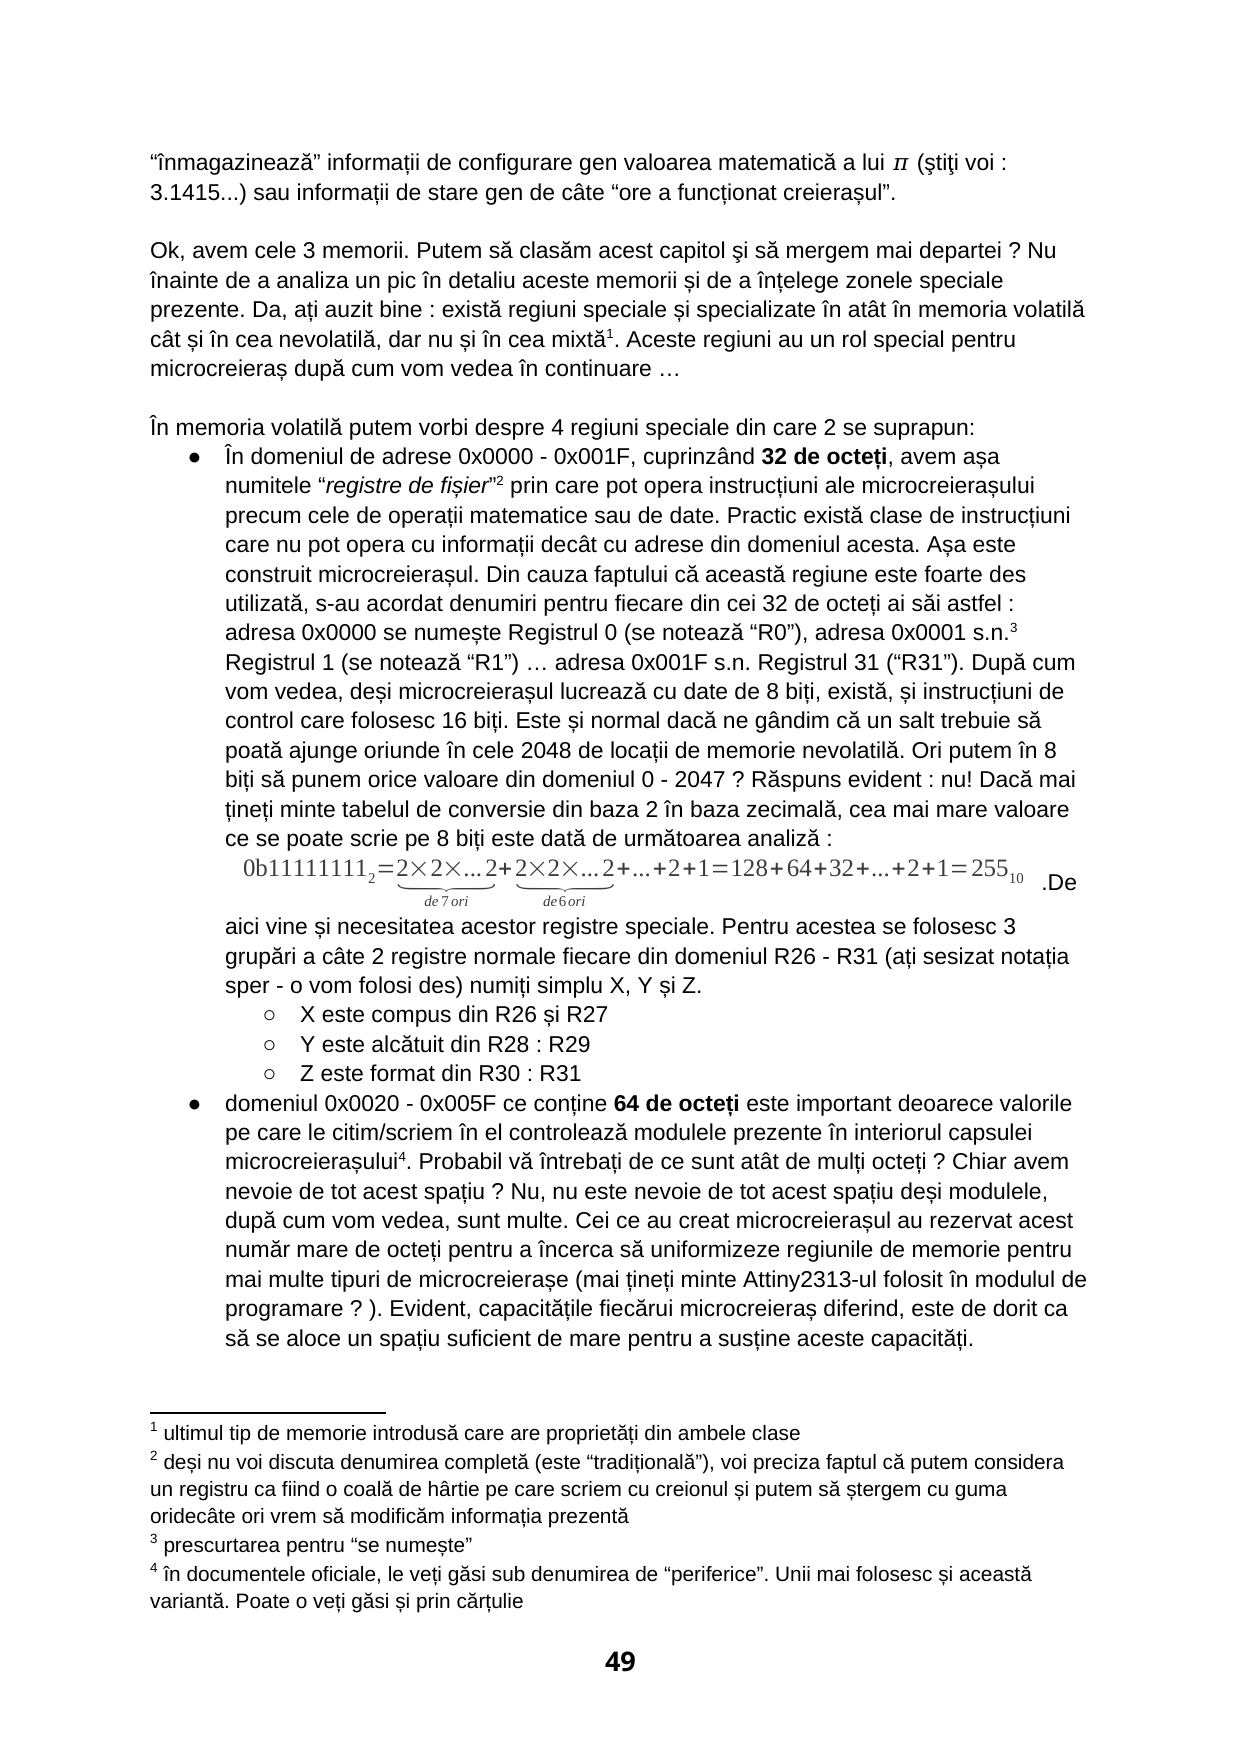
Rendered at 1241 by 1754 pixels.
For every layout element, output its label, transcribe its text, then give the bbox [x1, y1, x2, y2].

list în documentele oficiale, le veți găsi sub denumirea de “periferice”. Unii mai folosesc și această variantă. Poate o veți găsi și prin cărțulie [150, 1561, 1091, 1613]
list Z este format din R30 : R31 [262, 1061, 1091, 1087]
list domeniul 0x0020 - 0x005F ce conține 64 de octeți este important deoarece valorile pe care le citim/scriem în el controlează modulele prezente în interiorul capsulei microcreierașului. Probabil vă întrebați de ce sunt atât de mulți octeți ? Chiar avem nevoie de tot acest spațiu ? Nu, nu este nevoie de tot acest spațiu deși modulele, după cum vom vedea, sunt multe. Cei ce au creat microcreierașul au rezervat acest număr mare de octeți pentru a încerca să uniformizeze regiunile de memorie pentru mai multe tipuri de microcreierașe (mai țineți minte Attiny2313-ul folosit în modulul de programare ? ). Evident, capacitățile fiecărui microcreieraș diferind, este de dorit ca să se aloce un spațiu suficient de mare pentru a susține aceste capacități. [187, 1090, 1091, 1351]
list deși nu voi discuta denumirea completă (este “tradițională”), voi preciza faptul că putem considera un registru ca fiind o coală de hârtie pe care scriem cu creionul și putem să ștergem cu guma oridecâte ori vrem să modificăm informația prezentă [150, 1449, 1091, 1528]
list În domeniul de adrese 0x0000 - 0x001F, cuprinzând 32 de octeți, avem așa numitele “registre de fișier” prin care pot opera instrucțiuni ale microcreierașului precum cele de operații matematice sau de date. Practic există clase de instrucțiuni care nu pot opera cu informații decât cu adrese din domeniul acesta. Așa este construit microcreierașul. Din cauza faptului că această regiune este foarte des utilizată, s-au acordat denumiri pentru fiecare din cei 32 de octeți ai săi astfel : adresa 0x0000 se numește Registrul 0 (se notează “R0”), adresa 0x0001 s.n. Registrul 1 (se notează “R1”) … adresa 0x001F s.n. Registrul 31 (“R31”). După cum vom vedea, deși microcreierașul lucrează cu date de 8 biți, există, și instrucțiuni de control care folosesc 16 biți. Este și normal dacă ne gândim că un salt trebuie să poată ajunge oriunde în cele 2048 de locații de memorie nevolatilă. Ori putem în 8 biți să punem orice valoare din domeniul 0 - 2047 ? Răspuns evident : nu! Dacă mai țineți minte tabelul de conversie din baza 2 în baza zecimală, cea mai mare valoare ce se poate scrie pe 8 biți este dată de următoarea analiză :.De aici vine și necesitatea acestor registre speciale. Pentru acestea se folosesc 3 grupări a câte 2 registre normale fiecare din domeniul R26 - R31 (ați sesizat notația sper - o vom folosi des) numiți simplu X, Y și Z. [187, 444, 1091, 998]
list X este compus din R26 și R27 [262, 1002, 1091, 1028]
text “înmagazinează” informații de configurare gen valoarea matematică a lui 𝜋 (ştiţi voi : 3.1415...) sau informații de stare gen de câte “ore a funcționat creierașul”. [150, 150, 1091, 205]
text Ok, avem cele 3 memorii. Putem să clasăm acest capitol şi să mergem mai departei ? Nu înainte de a analiza un pic în detaliu aceste memorii și de a înțelege zonele speciale prezente. Da, ați auzit bine : există regiuni speciale și specializate în atât în memoria volatilă cât și în cea nevolatilă, dar nu și în cea mixtă. Aceste regiuni au un rol special pentru microcreieraș după cum vom vedea în continuare … [150, 238, 1091, 381]
list Y este alcătuit din R28 : R29 [262, 1032, 1091, 1057]
list prescurtarea pentru “se numește” [150, 1531, 1091, 1557]
text ultimul tip de memorie introdusă care are proprietăți din ambele clase [150, 1419, 1091, 1445]
text În memoria volatilă putem vorbi despre 4 regiuni speciale din care 2 se suprapun: [150, 414, 1091, 440]
